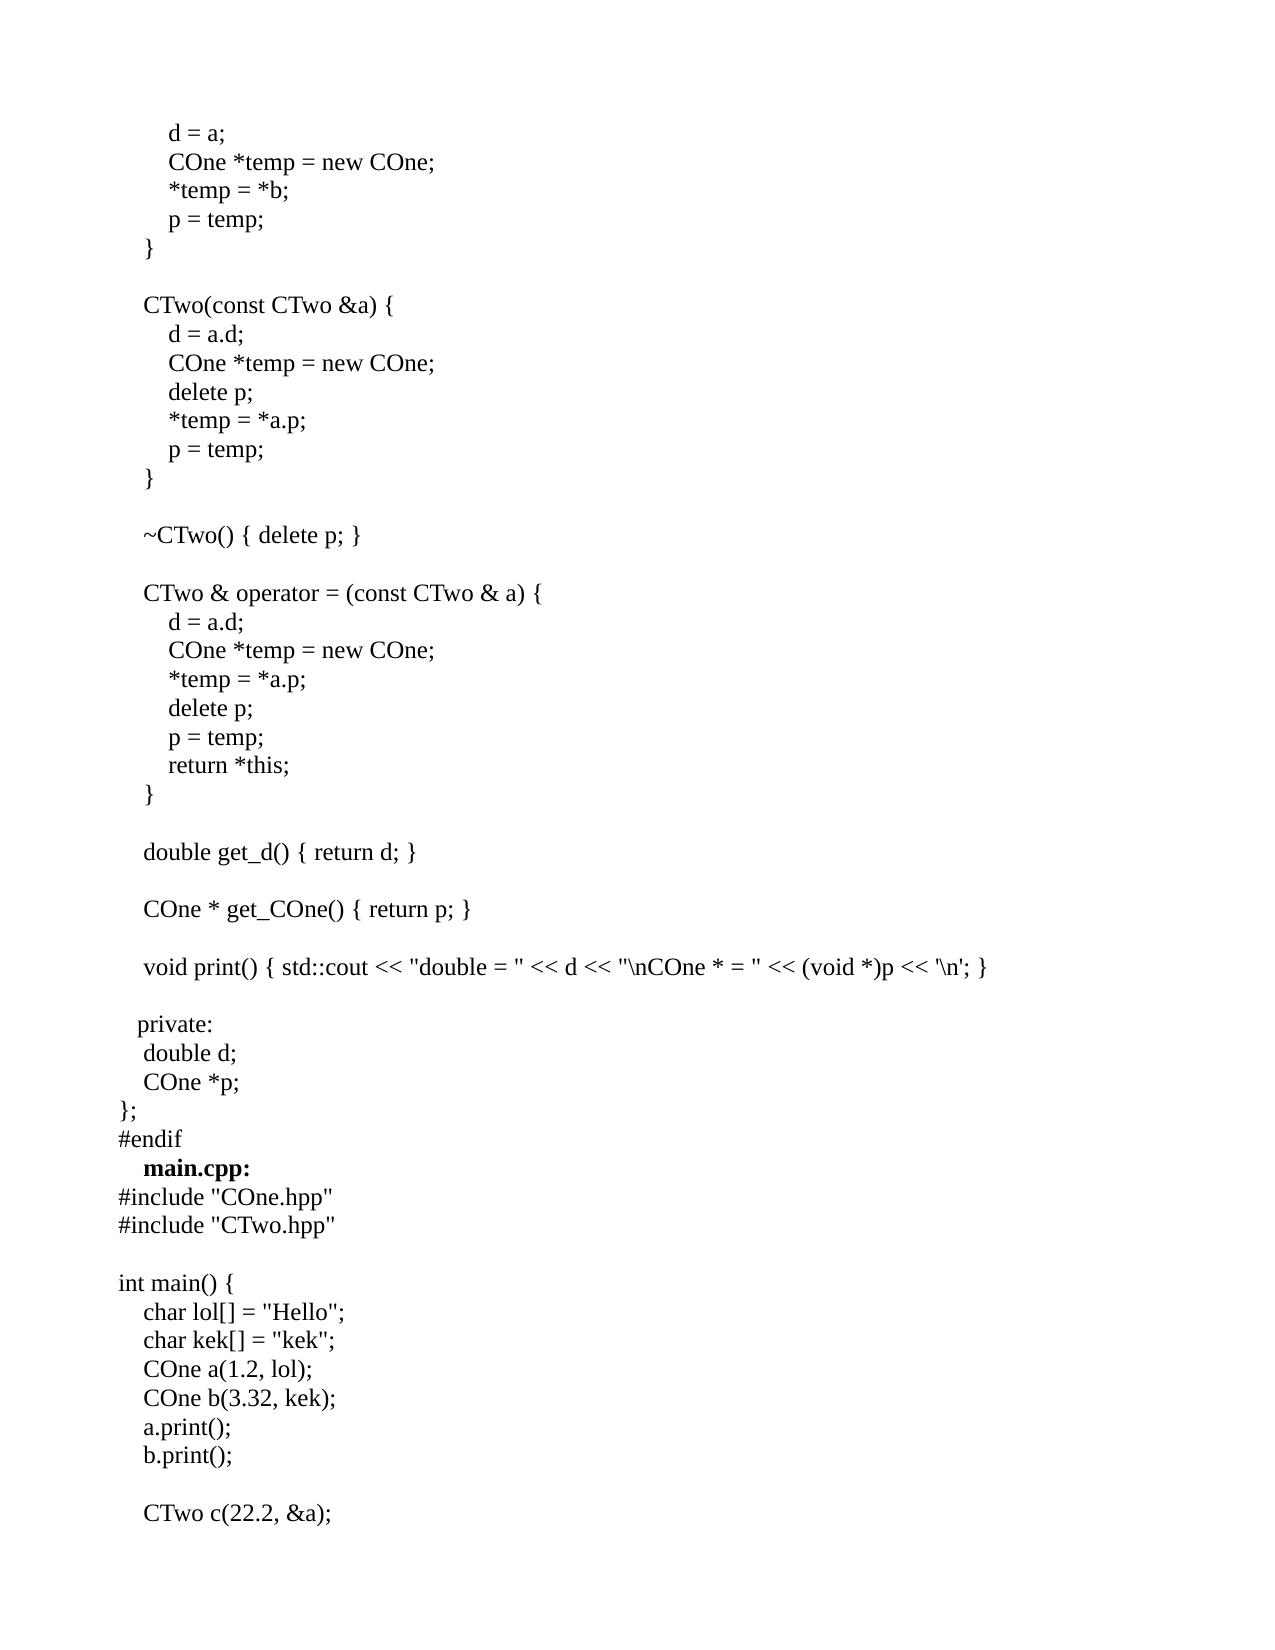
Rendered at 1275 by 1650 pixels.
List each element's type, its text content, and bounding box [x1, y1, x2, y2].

text CTwo & operator = (const CTwo & a) { [118, 578, 1157, 607]
text char lol[] = "Hello"; [118, 1297, 1157, 1326]
text delete p; [118, 377, 1157, 406]
text return *this; [118, 751, 1157, 779]
text COne a(1.2, lol); [118, 1354, 1157, 1383]
text d = a.d; [118, 319, 1157, 348]
text a.print(); [118, 1412, 1157, 1441]
text *temp = *a.p; [118, 664, 1157, 693]
text *temp = *b; [118, 176, 1157, 204]
text #include "CTwo.hpp" [118, 1211, 1157, 1239]
text COne *temp = new COne; [118, 348, 1157, 377]
text int main() { [118, 1268, 1157, 1297]
text } [118, 779, 1157, 808]
text d = a; [118, 118, 1157, 147]
text delete p; [118, 693, 1157, 722]
text } [118, 233, 1157, 262]
text } [118, 463, 1157, 492]
text main.cpp: [118, 1153, 1157, 1182]
text ~CTwo() { delete p; } [118, 521, 1157, 549]
text char kek[] = "kek"; [118, 1326, 1157, 1354]
text double d; [118, 1038, 1157, 1067]
text private: [118, 1009, 1157, 1038]
text *temp = *a.p; [118, 406, 1157, 434]
text CTwo(const CTwo &a) { [118, 291, 1157, 319]
text COne b(3.32, kek); [118, 1383, 1157, 1412]
text p = temp; [118, 722, 1157, 751]
text b.print(); [118, 1441, 1157, 1469]
text COne *temp = new COne; [118, 636, 1157, 664]
text double get_d() { return d; } [118, 837, 1157, 866]
text COne *temp = new COne; [118, 147, 1157, 176]
text void print() { std::cout << "double = " << d << "\nCOne * = " << (void *)p << '\n'; } [118, 952, 1157, 981]
text }; [118, 1096, 1157, 1124]
text COne * get_COne() { return p; } [118, 894, 1157, 923]
text #endif [118, 1124, 1157, 1153]
text p = temp; [118, 434, 1157, 463]
text #include "COne.hpp" [118, 1182, 1157, 1211]
text COne *p; [118, 1067, 1157, 1096]
text CTwo c(22.2, &a); [118, 1498, 1157, 1527]
text p = temp; [118, 204, 1157, 233]
text d = a.d; [118, 607, 1157, 636]
